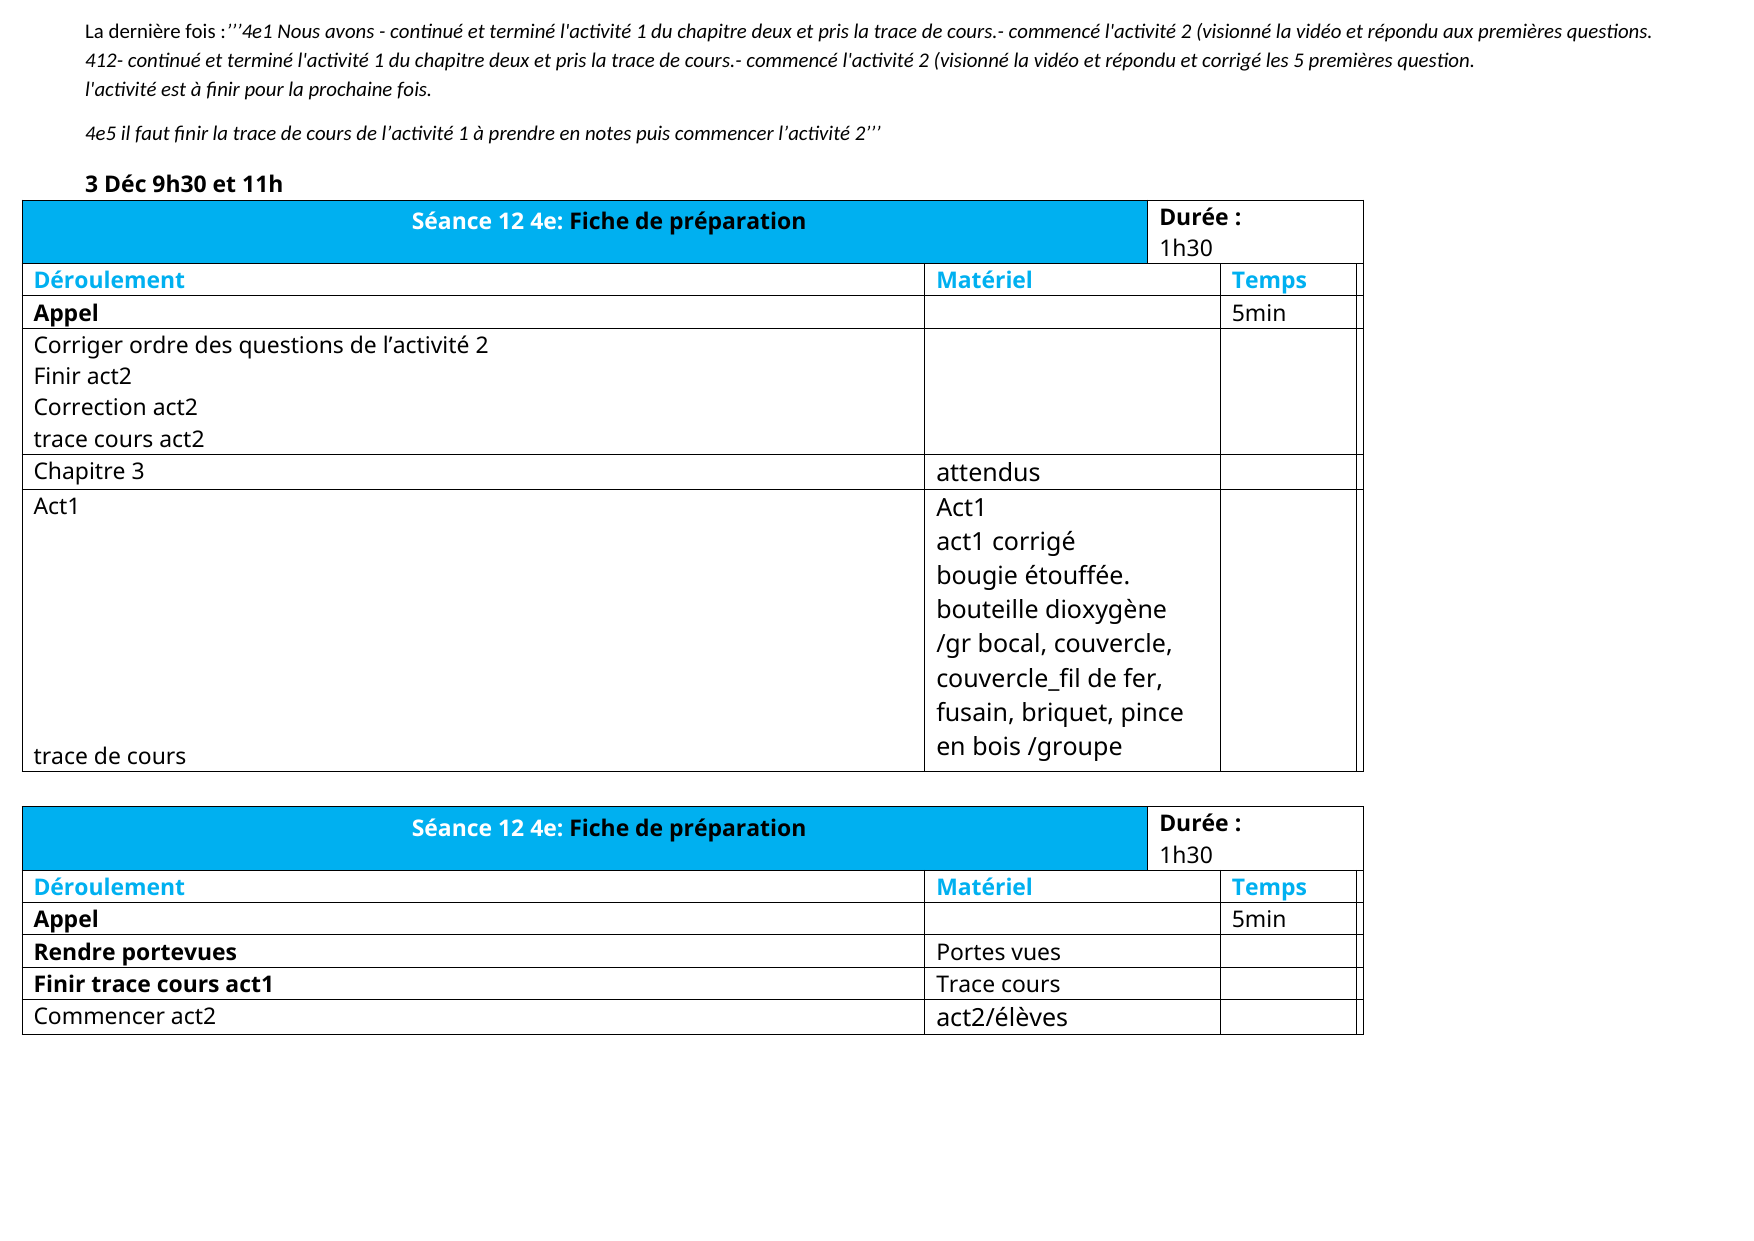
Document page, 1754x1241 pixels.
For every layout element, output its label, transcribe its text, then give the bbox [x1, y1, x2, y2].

table_cell Act1 act1 corrigé bougie étouffée. bouteille dioxygène /gr bocal, couvercle, couvercle_fil de fer, fusain, briquet, pince en bois /groupe [925, 490, 1220, 771]
table_cell 5min [1221, 296, 1356, 328]
table_cell [1357, 935, 1363, 967]
table_cell [1357, 329, 1363, 454]
table_cell Déroulement [23, 264, 924, 295]
table_cell Commencer act2 [23, 1000, 924, 1034]
table_cell 5min [1221, 903, 1356, 934]
table_cell [1221, 490, 1356, 771]
table_cell Appel [23, 903, 924, 934]
table_cell [1357, 903, 1363, 934]
table_header Séance 12 4e: Fiche de préparation [23, 201, 1147, 263]
table_cell Finir trace cours act1 [23, 968, 924, 999]
table_cell [1357, 871, 1363, 902]
table_cell Matériel [925, 871, 1220, 902]
table_cell [925, 329, 1220, 454]
table_cell Act1 trace de cours [23, 490, 924, 771]
table_cell Matériel [925, 264, 1220, 295]
table_cell Chapitre 3 [23, 455, 924, 489]
table_cell [1357, 490, 1363, 771]
table_cell [925, 903, 1220, 934]
table_cell Appel [23, 296, 924, 328]
table_cell [1221, 329, 1356, 454]
table_cell [1357, 1000, 1363, 1034]
table_cell [925, 296, 1220, 328]
table_cell [1221, 968, 1356, 999]
table_cell Rendre portevues [23, 935, 924, 967]
table_cell Temps [1221, 871, 1356, 902]
table_cell act2/élèves [925, 1000, 1220, 1034]
text La dernière fois :’’’4e1 Nous avons - continué et terminé l'activité 1 du chapitre deux et pris la trace de cours.- commencé l'activité 2 (visionné la vidéo et répondu aux premières questions. 412- continué et terminé l'activité 1 du chapitre deux et pris la trace de cours.- commencé l'activité 2 (visionné la vidéo et répondu et corrigé les 5 premières question. l'activité est à finir pour la prochaine fois. [85, 18, 1745, 102]
text 3 Déc 9h30 et 11h [85, 168, 1754, 199]
table_cell Trace cours [925, 968, 1220, 999]
table_cell [1357, 264, 1363, 295]
table_cell [1357, 455, 1363, 489]
table_cell Corriger ordre des questions de l’activité 2 Finir act2 Correction act2 trace cours act2 [23, 329, 924, 454]
table_cell [1221, 935, 1356, 967]
table_header Durée : 1h30 [1148, 201, 1363, 263]
table_cell Temps [1221, 264, 1356, 295]
table_cell [1221, 455, 1356, 489]
table_cell attendus [925, 455, 1220, 489]
table_cell Portes vues [925, 935, 1220, 967]
table_header Durée : 1h30 [1148, 807, 1363, 870]
table_cell [1221, 1000, 1356, 1034]
text 4e5 il faut finir la trace de cours de l’activité 1 à prendre en notes puis commencer l’activité 2’’’ [85, 120, 1745, 146]
table_cell [1357, 968, 1363, 999]
table_cell Déroulement [23, 871, 924, 902]
table_header Séance 12 4e: Fiche de préparation [23, 807, 1147, 870]
table_cell [1357, 296, 1363, 328]
